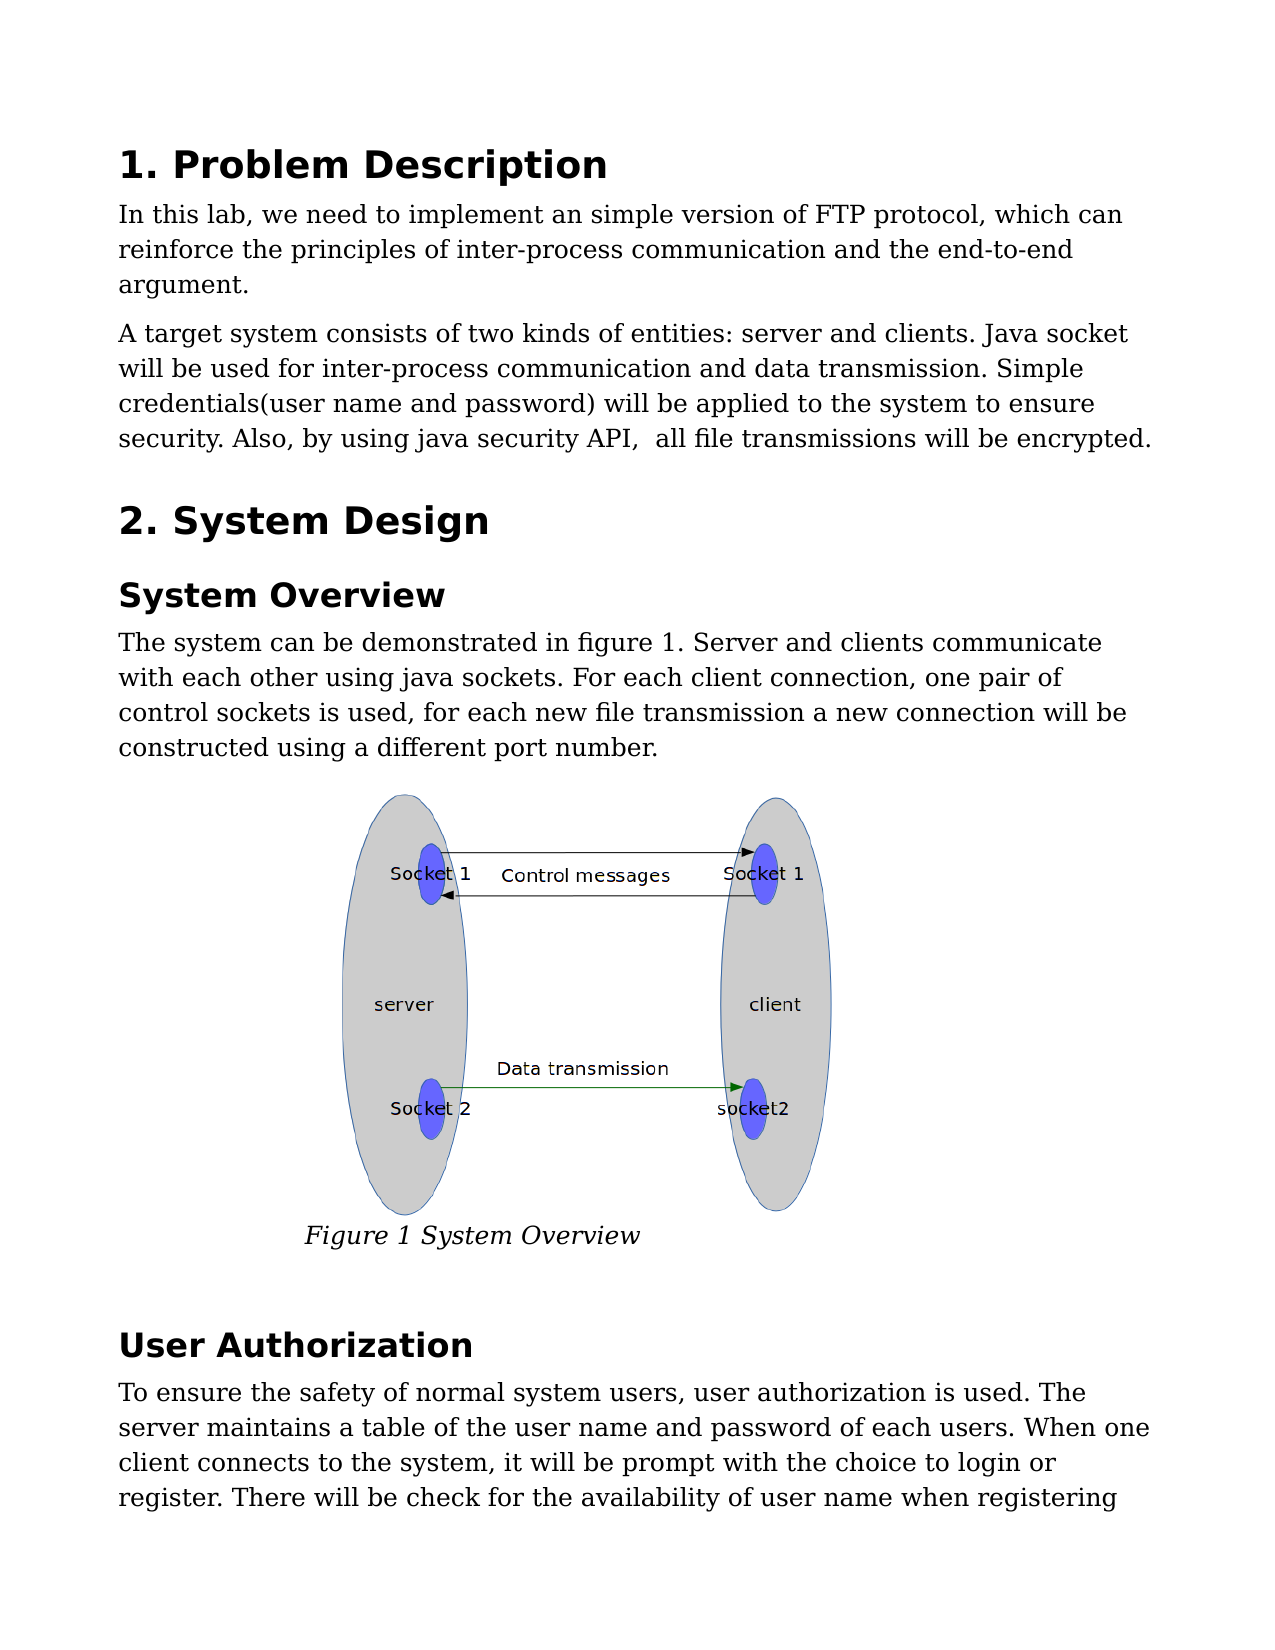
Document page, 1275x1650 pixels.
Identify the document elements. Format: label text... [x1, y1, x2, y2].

picture [304, 783, 862, 1222]
text A target system consists of two kinds of entities: server and clients. Java socket will be used for inter-process communication and data transmission. Simple credentials(user name and password) will be applied to the system to ensure security. Also, by using java security API, all file transmissions will be encrypted. [118, 319, 1157, 453]
text The system can be demonstrated in figure 1. Server and clients communicate with each other using java sockets. For each client connection, one pair of control sockets is used, for each new file transmission a new connection will be constructed using a different port number. [118, 628, 1157, 762]
subtitle User Authorization [118, 1327, 1157, 1366]
text Figure 1 System Overview [304, 1222, 861, 1251]
subtitle System Overview [118, 576, 1157, 616]
subtitle 1. Problem Description [118, 143, 1157, 187]
text In this lab, we need to implement an simple version of FTP protocol, which can reinforce the principles of inter-process communication and the end-to-end argument. [118, 200, 1157, 299]
subtitle 2. System Design [118, 499, 1157, 543]
text To ensure the safety of normal system users, user authorization is used. The server maintains a table of the user name and password of each users. When one client connects to the system, it will be prompt with the choice to login or register. There will be check for the availability of user name when registering [118, 1378, 1157, 1512]
